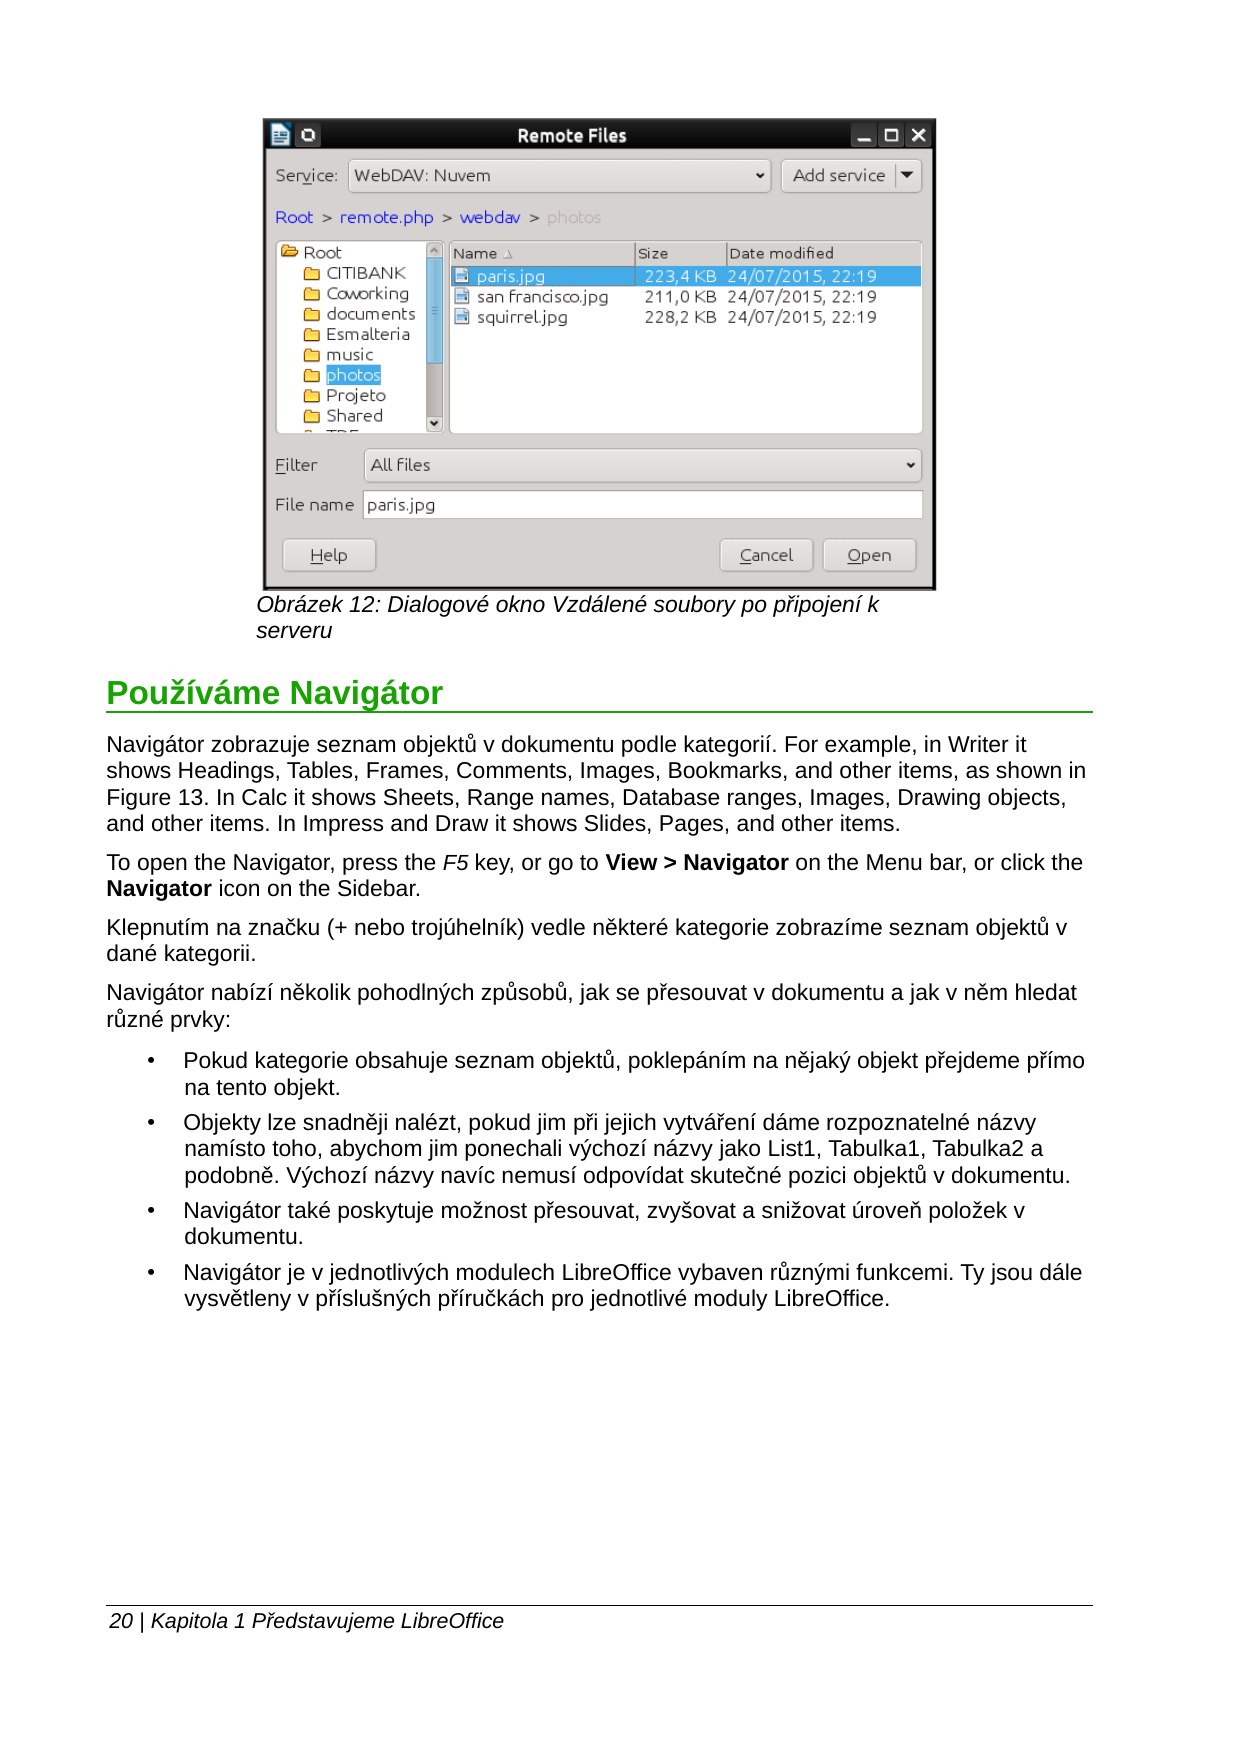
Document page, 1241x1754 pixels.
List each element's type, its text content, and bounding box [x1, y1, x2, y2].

list Navigátor také poskytuje možnost přesouvat, zvyšovat a snižovat úroveň položek v dokumentu. [144, 1194, 1093, 1249]
text Klepnutím na značku (+ nebo trojúhelník) vedle některé kategorie zobrazíme seznam objektů v dané kategorii. [106, 914, 1093, 967]
text Obrázek 12: Dialogové okno Vzdálené soubory po připojení k serveru [256, 118, 943, 643]
text Navigátor zobrazuje seznam objektů v dokumentu podle kategorií. For example, in Writer it shows Headings, Tables, Frames, Comments, Images, Bookmarks, and other items, as shown in Figure 13. In Calc it shows Sheets, Range names, Database ranges, Images, Drawing objects, and other items. In Impress and Draw it shows Slides, Pages, and other items. [106, 731, 1093, 836]
text Navigátor nabízí několik pohodlných způsobů, jak se přesouvat v dokumentu a jak v něm hledat různé prvky: [106, 979, 1093, 1032]
list Pokud kategorie obsahuje seznam objektů, poklepáním na nějaký objekt přejdeme přímo na tento objekt. [144, 1044, 1093, 1100]
picture [262, 118, 937, 591]
text To open the Navigator, press the F5 key, or go to View > Navigator on the Menu bar, or click the Navigator icon on the Sidebar. [106, 849, 1093, 902]
list Objekty lze snadněji nalézt, pokud jim při jejich vytváření dáme rozpoznatelné názvy namísto toho, abychom jim ponechali výchozí názvy jako List1, Tabulka1, Tabulka2 a podobně. Výchozí názvy navíc nemusí odpovídat skutečné pozici objektů v dokumentu. [144, 1106, 1093, 1188]
subtitle Používáme Navigátor [106, 673, 1093, 711]
list Navigátor je v jednotlivých modulech LibreOffice vybaven různými funkcemi. Ty jsou dále vysvětleny v příslušných příručkách pro jednotlivé moduly LibreOffice. [144, 1256, 1093, 1314]
